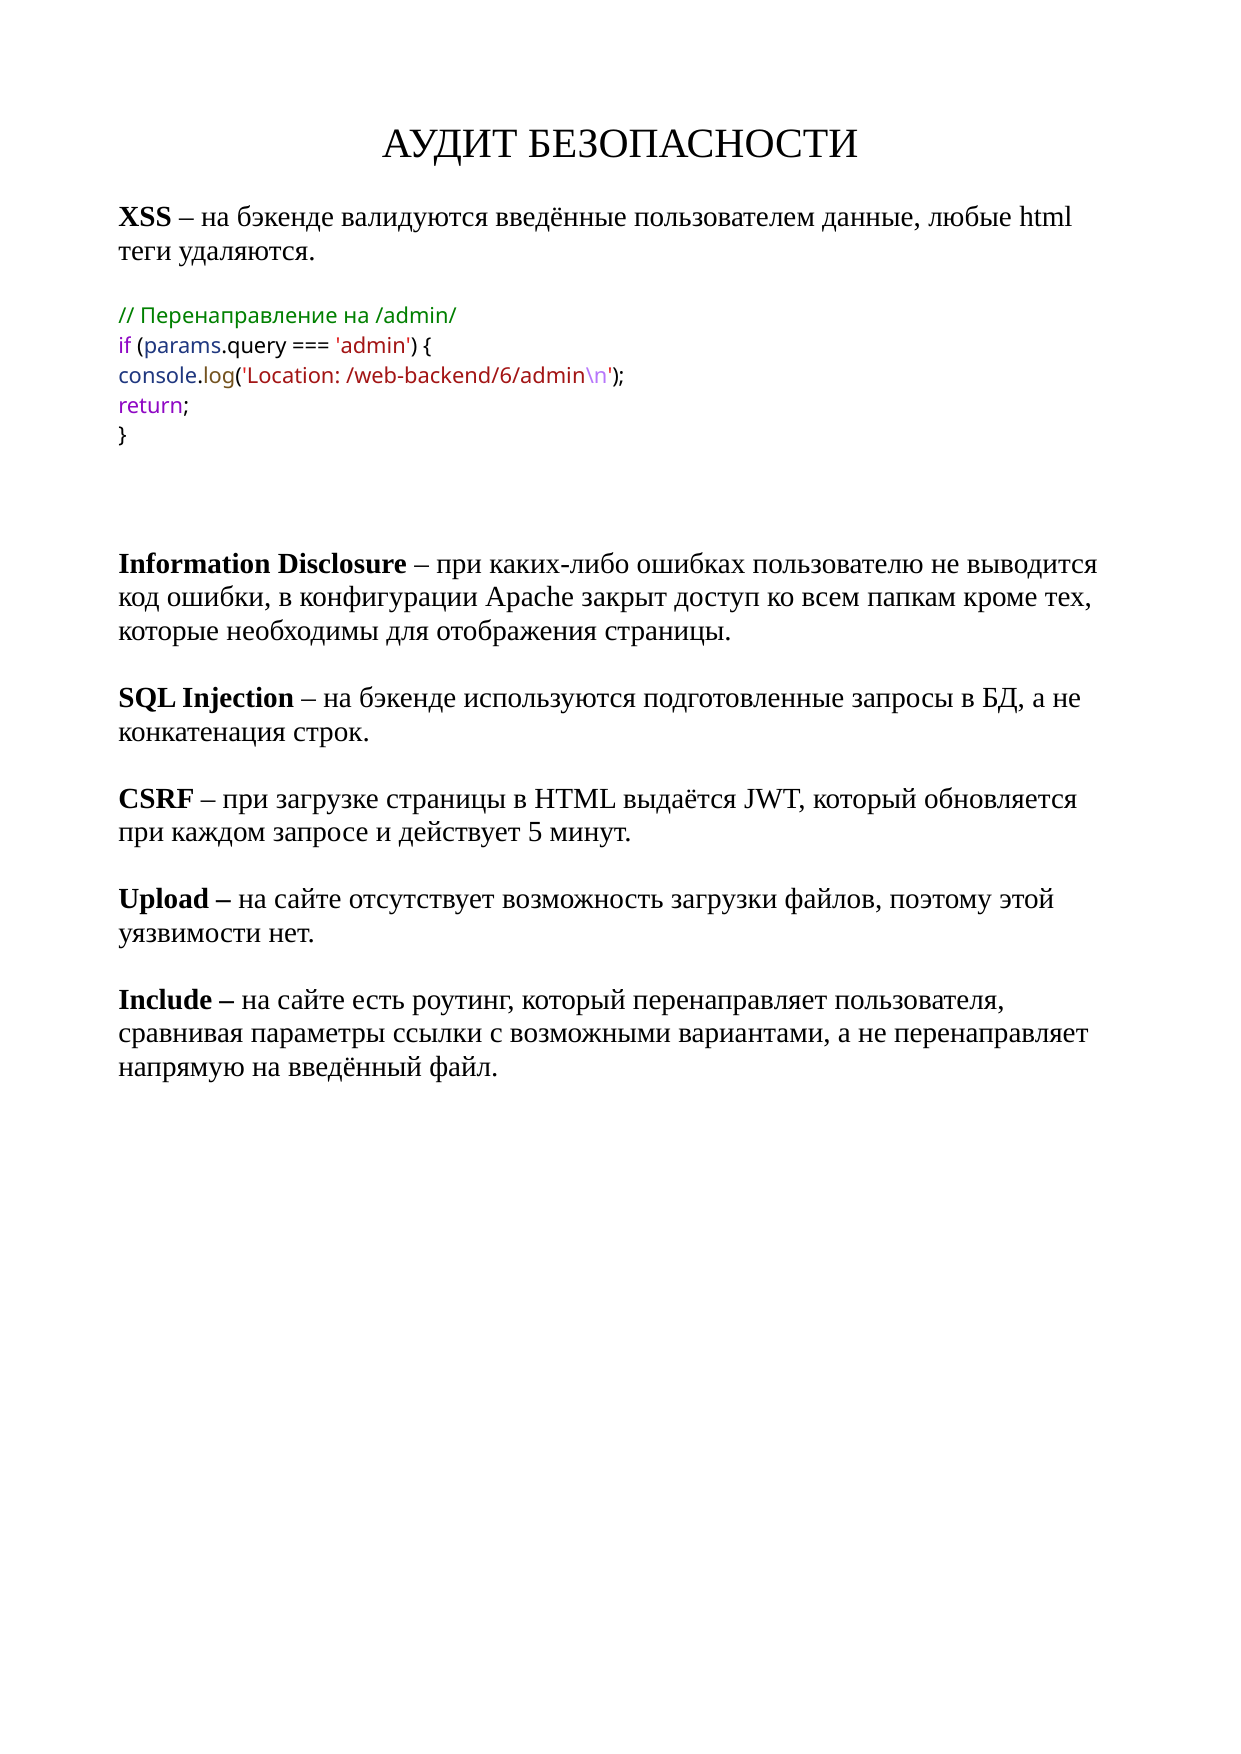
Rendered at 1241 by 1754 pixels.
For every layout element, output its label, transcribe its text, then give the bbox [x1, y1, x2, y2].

text Information Disclosure – при каких-либо ошибках пользователю не выводится код ошибки, в конфигурации Apache закрыт доступ ко всем папкам кроме тех, которые необходимы для отображения страницы. SQL Injection – на бэкенде используются подготовленные запросы в БД, а не конкатенация строк. CSRF – при загрузке страницы в HTML выдаётся JWT, который обновляется при каждом запросе и действует 5 минут. Upload – на сайте отсутствует возможность загрузки файлов, поэтому этой уязвимости нет. Include – на сайте есть роутинг, который перенаправляет пользователя, сравнивая параметры ссылки с возможными вариантами, а не перенаправляет напрямую на введённый файл. [118, 479, 1122, 1083]
text АУДИТ БЕЗОПАСНОСТИ [118, 118, 1122, 166]
text console.log('Location: /web-backend/6/admin\n'); [118, 360, 1122, 389]
text } [118, 419, 1122, 449]
text if (params.query === 'admin') { [118, 330, 1122, 360]
text XSS – на бэкенде валидуются введённые пользователем данные, любые html теги удаляются. [118, 199, 1122, 300]
text return; [118, 389, 1122, 419]
text // Перенаправление на /admin/ [118, 300, 1122, 330]
